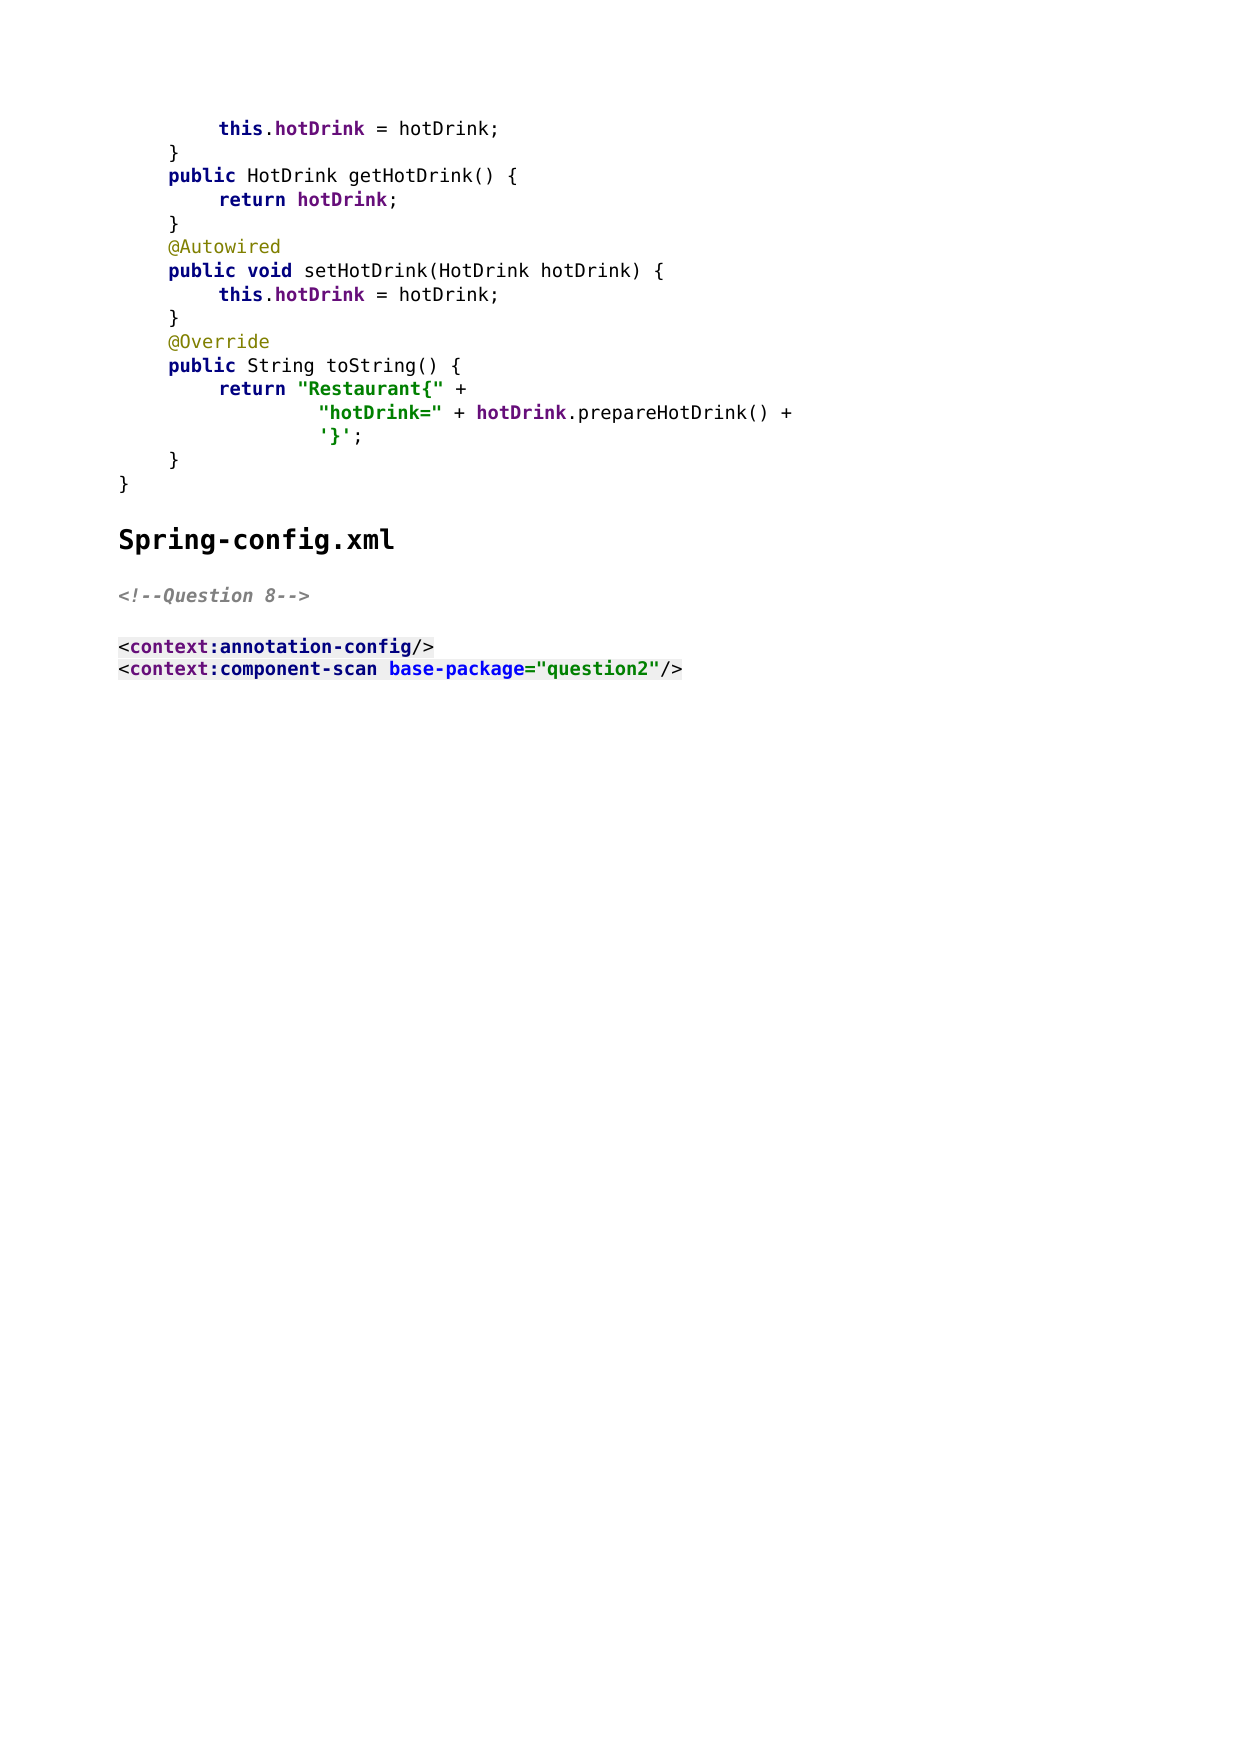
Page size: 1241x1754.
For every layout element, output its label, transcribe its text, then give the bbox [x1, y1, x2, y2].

text public String toString() { [118, 354, 1122, 378]
text } [118, 213, 1122, 236]
text } [118, 473, 1122, 495]
text return hotDrink; [118, 189, 1122, 213]
text public void setHotDrink(HotDrink hotDrink) { [118, 260, 1122, 284]
text } [118, 307, 1122, 331]
text "hotDrink=" + hotDrink.prepareHotDrink() + [118, 402, 1122, 426]
text <context:component-scan base-package="question2"/> [118, 658, 1122, 680]
text } [118, 449, 1122, 473]
text } [118, 142, 1122, 165]
text '}'; [118, 426, 1122, 449]
text return "Restaurant{" + [118, 378, 1122, 402]
text <context:annotation-config/> [118, 637, 1122, 658]
text @Override [118, 331, 1122, 354]
text <!--Question 8--> [118, 585, 1122, 607]
text @Autowired [118, 236, 1122, 260]
text this.hotDrink = hotDrink; [118, 284, 1122, 307]
text this.hotDrink = hotDrink; [118, 118, 1122, 142]
text Spring-config.xml [118, 524, 1122, 556]
text public HotDrink getHotDrink() { [118, 165, 1122, 189]
